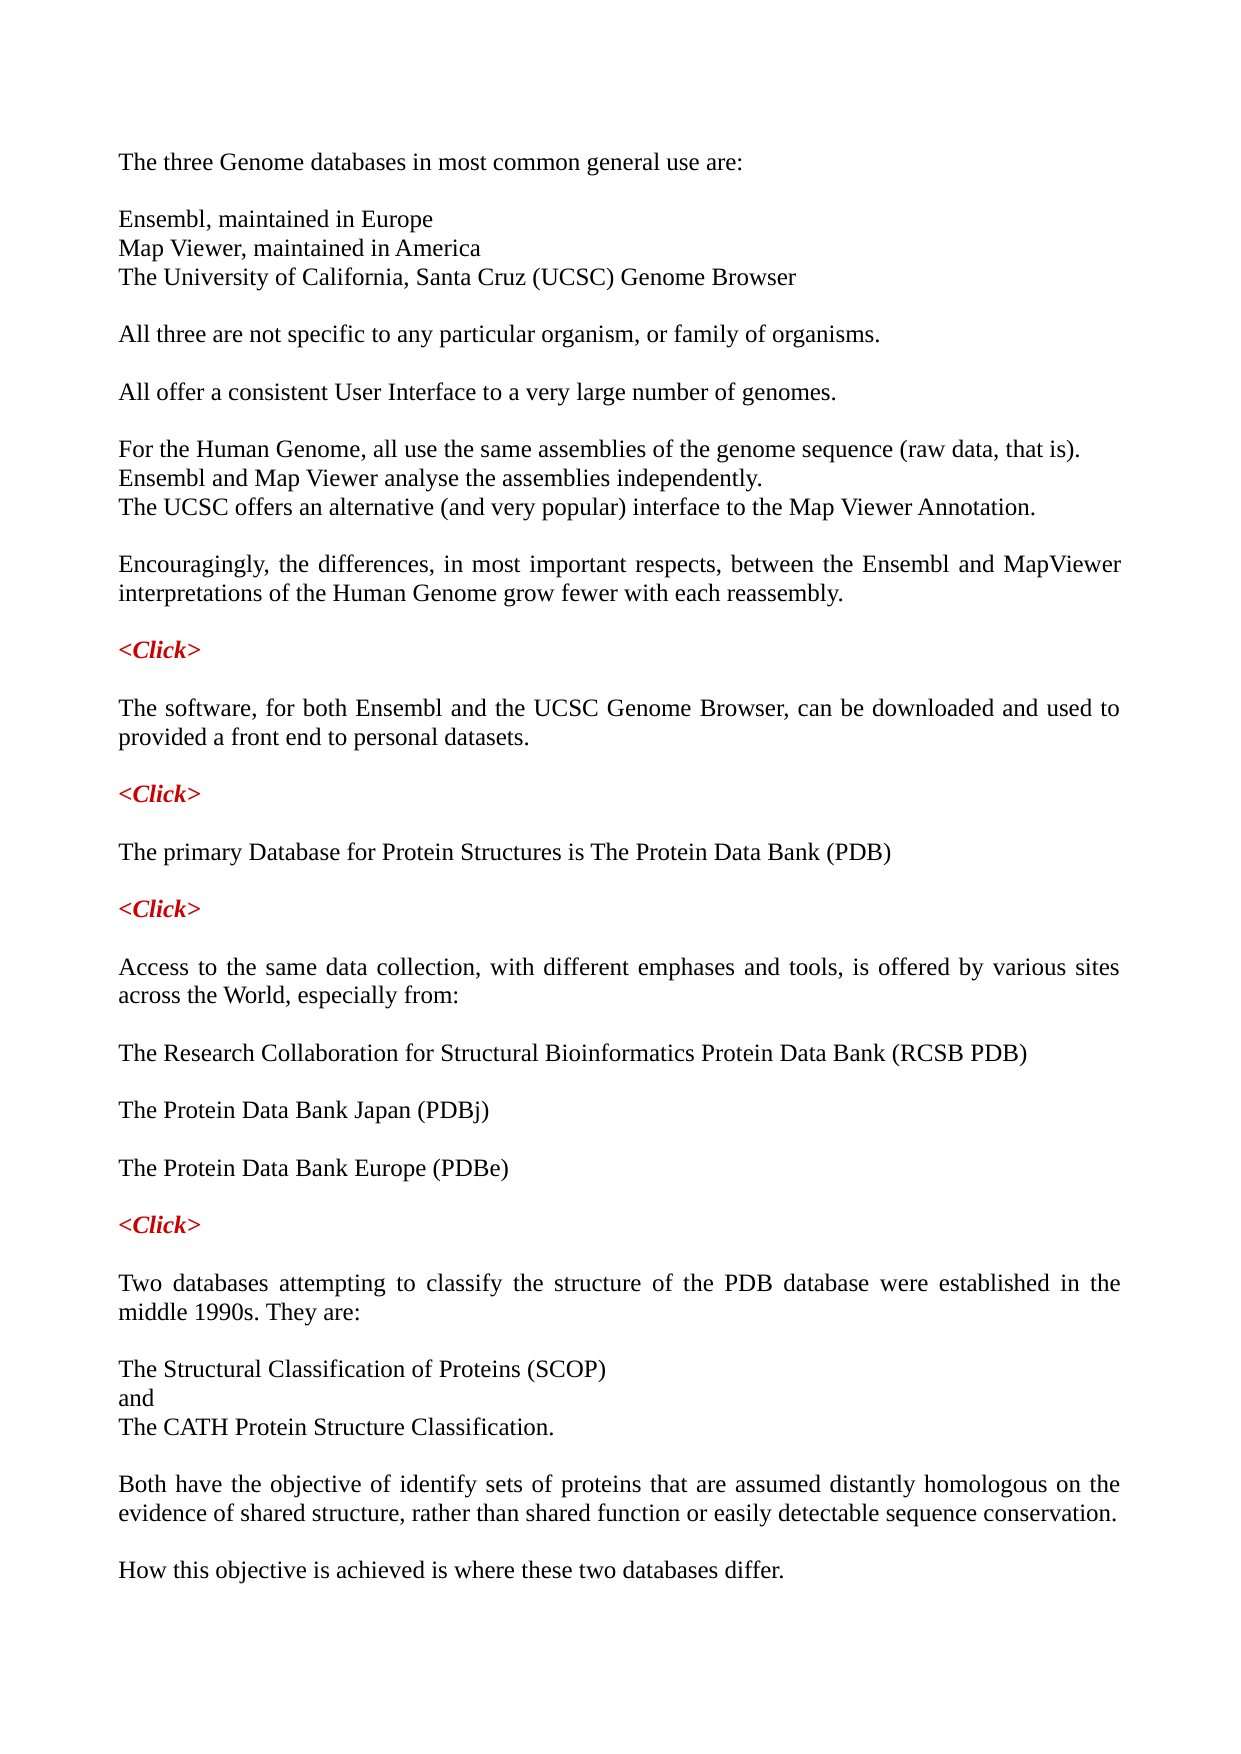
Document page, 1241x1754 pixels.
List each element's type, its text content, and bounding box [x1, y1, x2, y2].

text How this objective is achieved is where these two databases differ. [118, 1556, 1122, 1584]
text and [118, 1383, 1122, 1412]
text <Click> [118, 779, 1122, 808]
text All offer a consistent User Interface to a very large number of genomes. [118, 377, 1122, 406]
text The Protein Data Bank Europe (PDBe) [118, 1153, 1122, 1182]
text The Research Collaboration for Structural Bioinformatics Protein Data Bank (RCSB PDB) [118, 1038, 1122, 1067]
text For the Human Genome, all use the same assemblies of the genome sequence (raw data, that is). [118, 434, 1122, 463]
text Access to the same data collection, with different emphases and tools, is offered by various sites across the World, especially from: [118, 952, 1122, 1009]
text The primary Database for Protein Structures is The Protein Data Bank (PDB) [118, 837, 1122, 866]
text The Protein Data Bank Japan (PDBj) [118, 1096, 1122, 1124]
text The UCSC offers an alternative (and very popular) interface to the Map Viewer Annotation. [118, 492, 1122, 521]
text The software, for both Ensembl and the UCSC Genome Browser, can be downloaded and used to provided a front end to personal datasets. [118, 693, 1122, 751]
text Ensembl, maintained in Europe [118, 204, 1122, 233]
text Map Viewer, maintained in America [118, 233, 1122, 262]
text <Click> [118, 636, 1122, 664]
text Encouragingly, the differences, in most important respects, between the Ensembl and MapViewer interpretations of the Human Genome grow fewer with each reassembly. [118, 549, 1122, 607]
text The three Genome databases in most common general use are: [118, 147, 1122, 176]
text The CATH Protein Structure Classification. [118, 1412, 1122, 1441]
text Both have the objective of identify sets of proteins that are assumed distantly homologous on the evidence of shared structure, rather than shared function or easily detectable sequence conservation. [118, 1469, 1122, 1527]
text All three are not specific to any particular organism, or family of organisms. [118, 319, 1122, 348]
text Two databases attempting to classify the structure of the PDB database were established in the middle 1990s. They are: [118, 1268, 1122, 1326]
text The Structural Classification of Proteins (SCOP) [118, 1354, 1122, 1383]
text <Click> [118, 894, 1122, 923]
text <Click> [118, 1211, 1122, 1239]
text The University of California, Santa Cruz (UCSC) Genome Browser [118, 262, 1122, 291]
text Ensembl and Map Viewer analyse the assemblies independently. [118, 463, 1122, 492]
